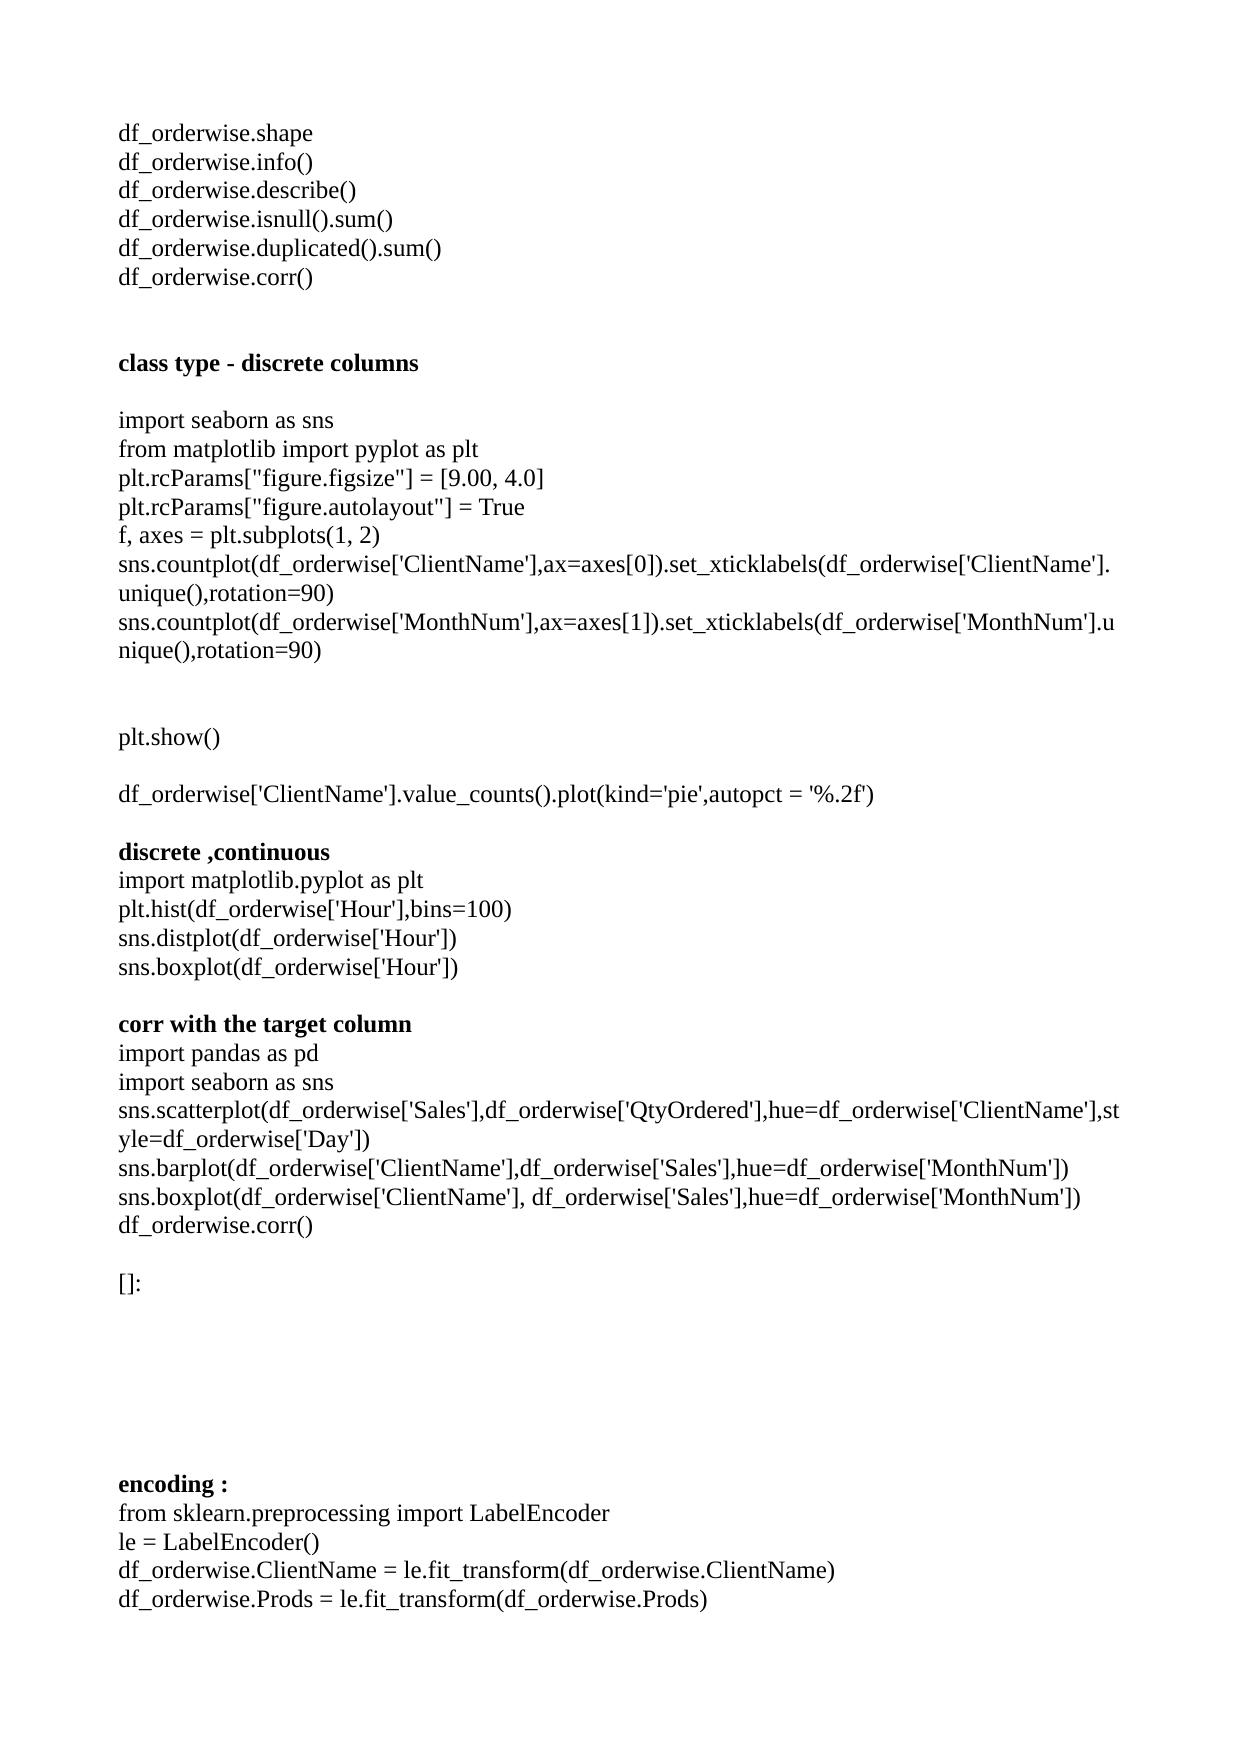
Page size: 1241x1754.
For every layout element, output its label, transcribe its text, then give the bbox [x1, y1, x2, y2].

text df_orderwise.isnull().sum() [118, 204, 1122, 233]
text plt.show() [118, 722, 1122, 751]
text discrete ,continuous [118, 837, 1122, 866]
text df_orderwise.describe() [118, 176, 1122, 204]
text df_orderwise.corr() [118, 1211, 1122, 1239]
text from sklearn.preprocessing import LabelEncoder [118, 1498, 1122, 1527]
text df_orderwise.corr() [118, 262, 1122, 291]
text sns.countplot(df_orderwise['ClientName'],ax=axes[0]).set_xticklabels(df_orderwise['ClientName'].unique(),rotation=90) [118, 549, 1122, 607]
text plt.rcParams["figure.autolayout"] = True [118, 492, 1122, 521]
text import matplotlib.pyplot as plt [118, 866, 1122, 894]
text encoding : [118, 1469, 1122, 1498]
text sns.boxplot(df_orderwise['ClientName'], df_orderwise['Sales'],hue=df_orderwise['MonthNum']) [118, 1182, 1122, 1211]
text sns.distplot(df_orderwise['Hour']) [118, 923, 1122, 952]
text df_orderwise.Prods = le.fit_transform(df_orderwise.Prods) [118, 1584, 1122, 1613]
text df_orderwise.duplicated().sum() [118, 233, 1122, 262]
text le = LabelEncoder() [118, 1527, 1122, 1556]
text df_orderwise.info() [118, 147, 1122, 176]
text df_orderwise['ClientName'].value_counts().plot(kind='pie',autopct = '%.2f') [118, 779, 1122, 808]
text sns.boxplot(df_orderwise['Hour']) [118, 952, 1122, 981]
text import pandas as pd [118, 1038, 1122, 1067]
text corr with the target column [118, 1009, 1122, 1038]
text plt.rcParams["figure.figsize"] = [9.00, 4.0] [118, 463, 1122, 492]
text import seaborn as sns [118, 406, 1122, 434]
text sns.scatterplot(df_orderwise['Sales'],df_orderwise['QtyOrdered'],hue=df_orderwise['ClientName'],style=df_orderwise['Day']) [118, 1096, 1122, 1153]
text from matplotlib import pyplot as plt [118, 434, 1122, 463]
text sns.barplot(df_orderwise['ClientName'],df_orderwise['Sales'],hue=df_orderwise['MonthNum']) [118, 1153, 1122, 1182]
text plt.hist(df_orderwise['Hour'],bins=100) [118, 894, 1122, 923]
text []: [118, 1268, 1122, 1297]
text df_orderwise.ClientName = le.fit_transform(df_orderwise.ClientName) [118, 1556, 1122, 1584]
text import seaborn as sns [118, 1067, 1122, 1096]
text f, axes = plt.subplots(1, 2) [118, 521, 1122, 549]
text class type - discrete columns [118, 348, 1122, 377]
text sns.countplot(df_orderwise['MonthNum'],ax=axes[1]).set_xticklabels(df_orderwise['MonthNum'].unique(),rotation=90) [118, 607, 1122, 664]
text df_orderwise.shape [118, 118, 1122, 147]
